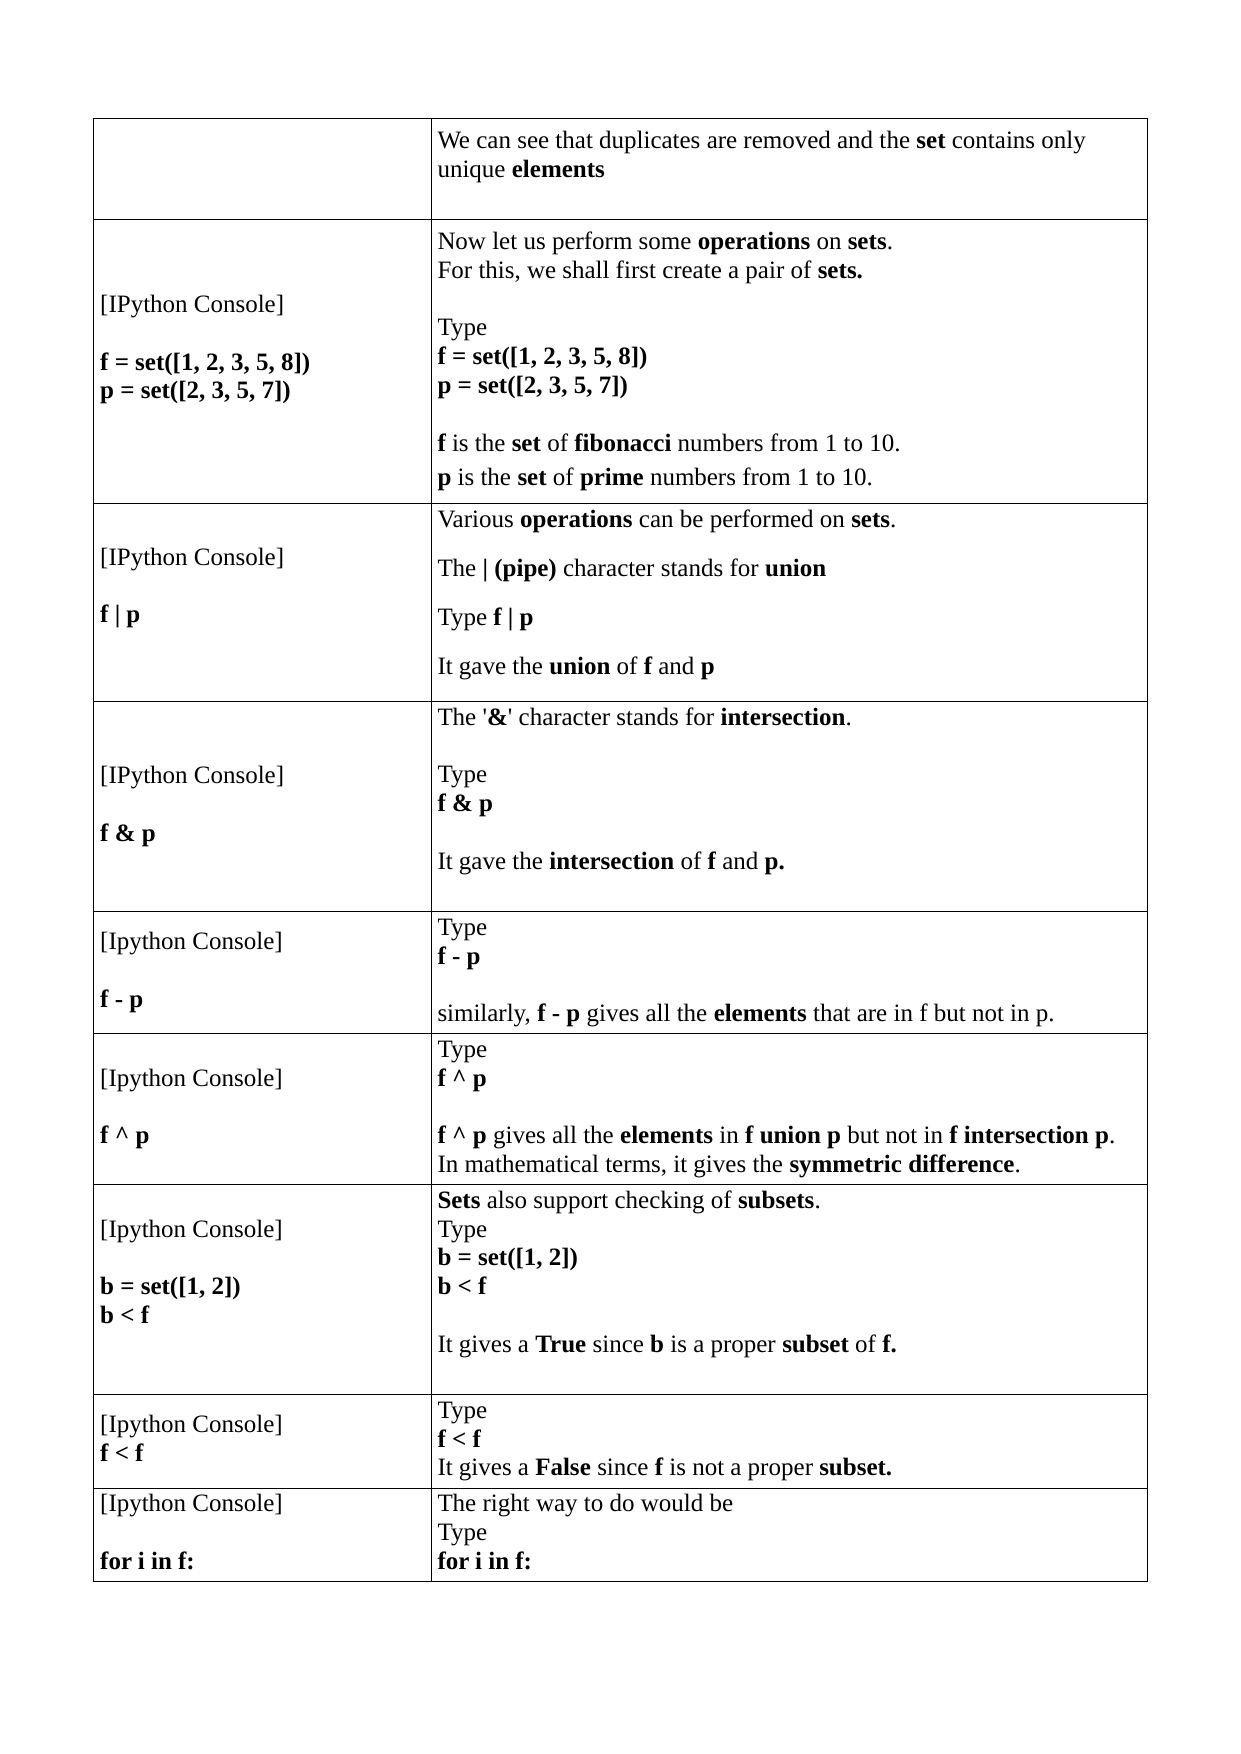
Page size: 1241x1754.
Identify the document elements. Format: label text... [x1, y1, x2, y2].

table_cell Type f < f It gives a False since f is not a proper subset. [432, 1395, 1147, 1487]
table_cell [Ipython Console] f - p [94, 912, 431, 1033]
table_cell Type f - p similarly, f - p gives all the elements that are in f but not in p. [432, 912, 1147, 1033]
table_cell [Ipython Console] b = set([1, 2]) b < f [94, 1185, 431, 1394]
table_cell [IPython Console] f & p [94, 702, 431, 911]
table_cell The '&' character stands for intersection. Type f & p It gave the intersection of f and p. [432, 702, 1147, 911]
table_cell [Ipython Console] f ^ p [94, 1034, 431, 1184]
table_cell Various operations can be performed on sets. The | (pipe) character stands for union Type f | p It gave the union of f and p [432, 504, 1147, 701]
table_cell The right way to do would be Type for i in f: [432, 1489, 1147, 1581]
table_cell Now let us perform some operations on sets. For this, we shall first create a pair of sets. Type f = set([1, 2, 3, 5, 8]) p = set([2, 3, 5, 7]) f is the set of fibonacci numbers from 1 to 10. p is the set of prime numbers from 1 to 10. [432, 220, 1147, 503]
table_cell [IPython Console] f | p [94, 504, 431, 701]
table_cell Type f ^ p f ^ p gives all the elements in f union p but not in f intersection p. In mathematical terms, it gives the symmetric difference. [432, 1034, 1147, 1184]
table_cell [Ipython Console] for i in f: [94, 1489, 431, 1581]
table_cell Sets also support checking of subsets. Type b = set([1, 2]) b < f It gives a True since b is a proper subset of f. [432, 1185, 1147, 1394]
table_cell [94, 119, 431, 219]
table_cell [IPython Console] f = set([1, 2, 3, 5, 8]) p = set([2, 3, 5, 7]) [94, 220, 431, 503]
table_cell [Ipython Console] f < f [94, 1395, 431, 1487]
table_cell We can see that duplicates are removed and the set contains only unique elements [432, 119, 1147, 219]
